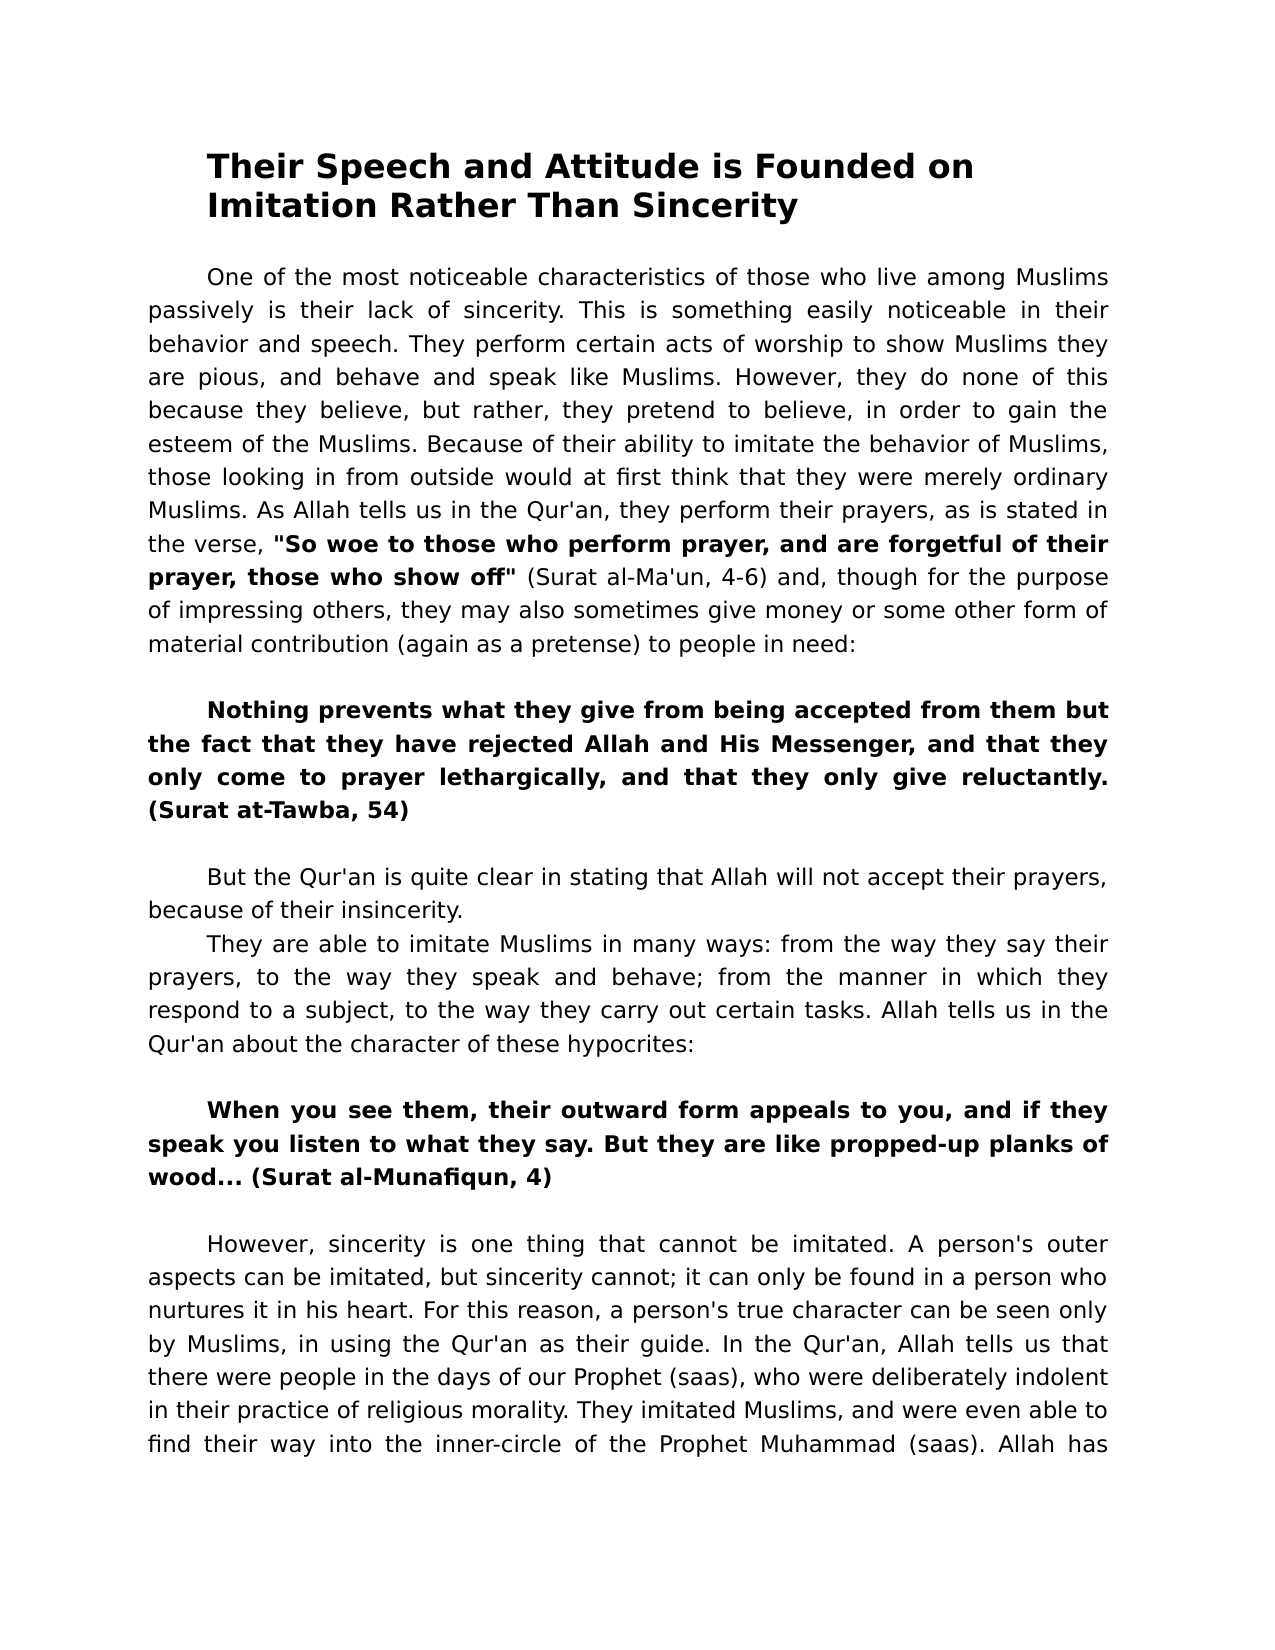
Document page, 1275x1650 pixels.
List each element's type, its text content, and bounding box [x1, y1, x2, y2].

text Their Speech and Attitude is Founded on [148, 148, 1110, 186]
text Imitation Rather Than Sincerity [148, 186, 1110, 225]
text But the Qur'an is quite clear in stating that Allah will not accept their prayers, because of their insincerity. [148, 859, 1110, 925]
text When you see them, their outward form appeals to you, and if they speak you listen to what they say. But they are like propped-up planks of wood... (Surat al-Munafiqun, 4) [148, 1092, 1110, 1192]
text Nothing prevents what they give from being accepted from them but the fact that they have rejected Allah and His Messenger, and that they only come to prayer lethargically, and that they only give reluctantly. (Surat at-Tawba, 54) [148, 692, 1110, 825]
text One of the most noticeable characteristics of those who live among Muslims passively is their lack of sincerity. This is something easily noticeable in their behavior and speech. They perform certain acts of worship to show Muslims they are pious, and behave and speak like Muslims. However, they do none of this because they believe, but rather, they pretend to believe, in order to gain the esteem of the Muslims. Because of their ability to imitate the behavior of Muslims, those looking in from outside would at first think that they were merely ordinary Muslims. As Allah tells us in the Qur'an, they perform their prayers, as is stated in the verse, "So woe to those who perform prayer, and are forgetful of their prayer, those who show off" (Surat al-Ma'un, 4-6) and, though for the purpose of impressing others, they may also sometimes give money or some other form of material contribution (again as a pretense) to people in need: [148, 259, 1110, 659]
text They are able to imitate Muslims in many ways: from the way they say their prayers, to the way they speak and behave; from the manner in which they respond to a subject, to the way they carry out certain tasks. Allah tells us in the Qur'an about the character of these hypocrites: [148, 925, 1110, 1059]
text However, sincerity is one thing that cannot be imitated. A person's outer aspects can be imitated, but sincerity cannot; it can only be found in a person who nurtures it in his heart. For this reason, a person's true character can be seen only by Muslims, in using the Qur'an as their guide. In the Qur'an, Allah tells us that there were people in the days of our Prophet (saas), who were deliberately indolent in their practice of religious morality. They imitated Muslims, and were even able to find their way into the inner-circle of the Prophet Muhammad (saas). Allah has [148, 1225, 1110, 1459]
